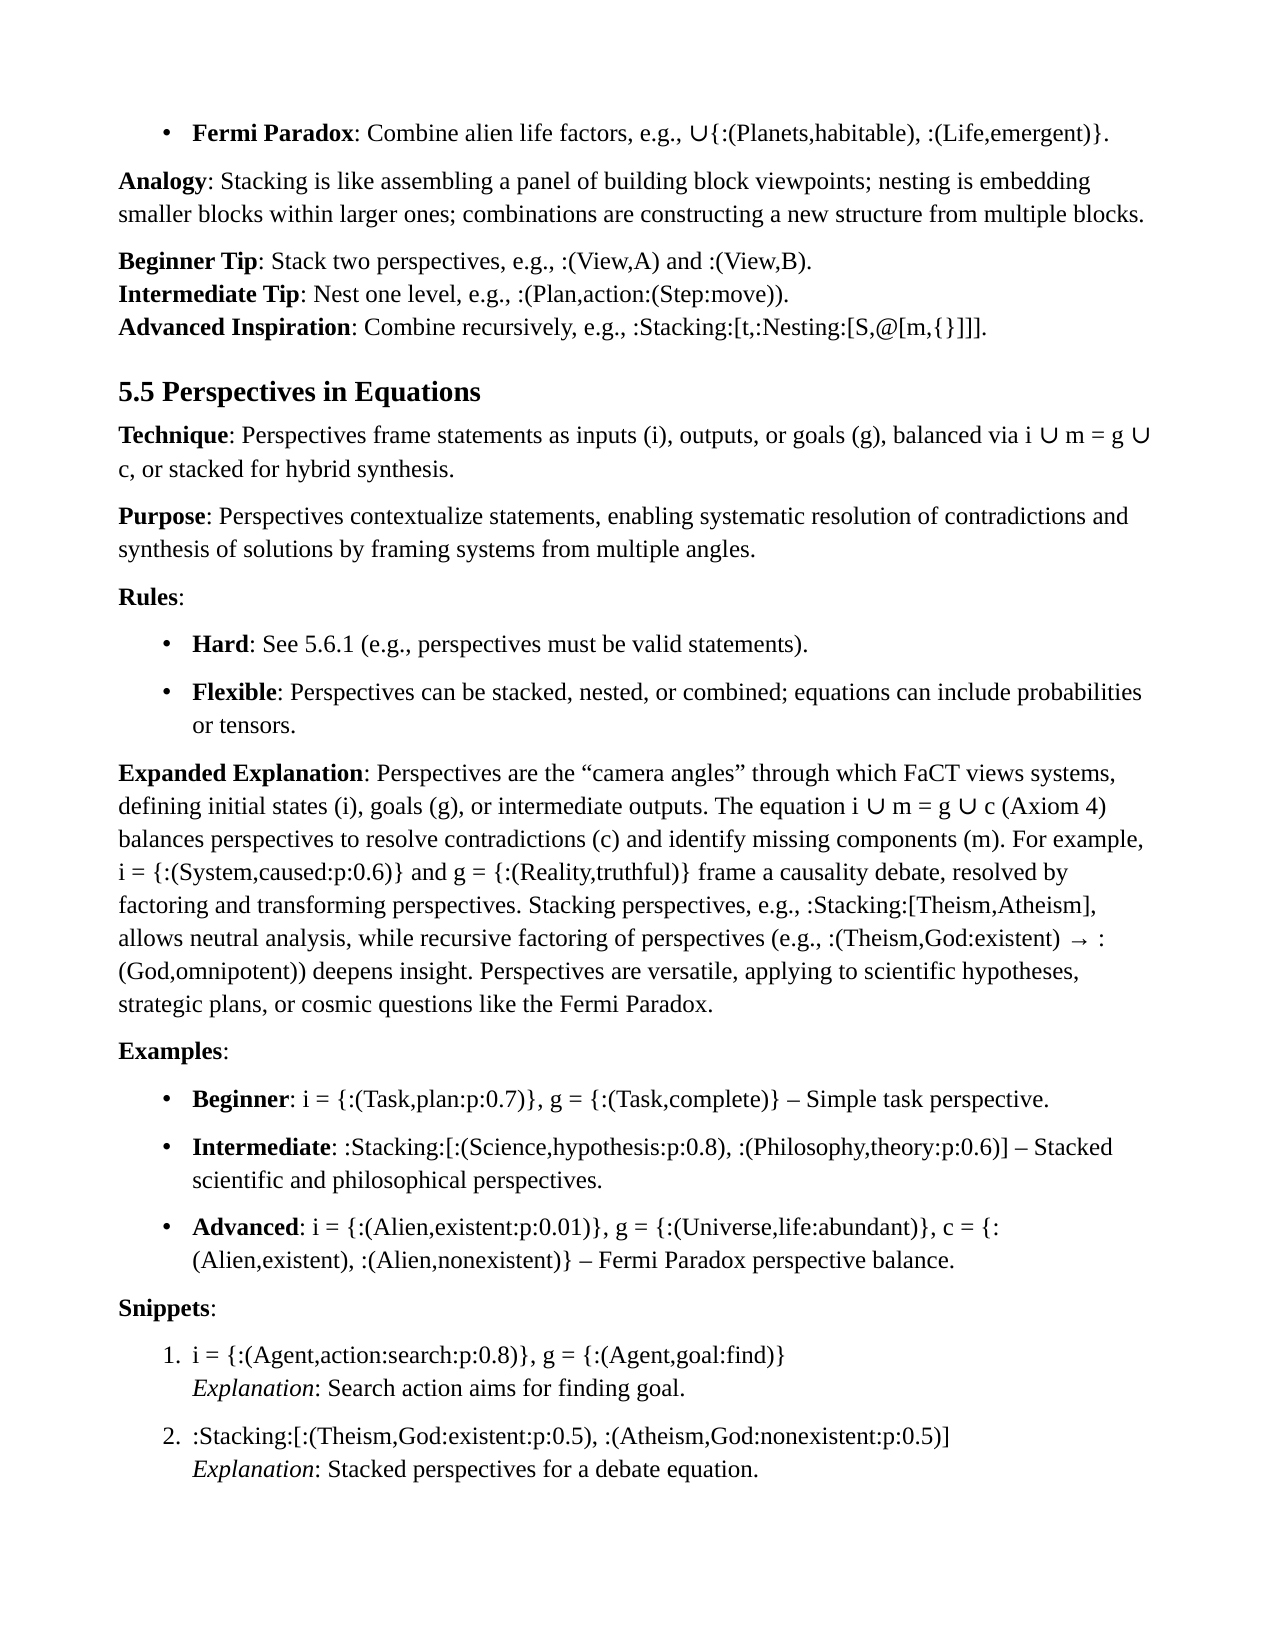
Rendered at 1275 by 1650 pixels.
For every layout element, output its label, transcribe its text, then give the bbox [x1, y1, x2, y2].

list Advanced: i = {:(Alien,existent:p:0.01)}, g = {:(Universe,life:abundant)}, c = {:(Alien,existent), :(Alien,nonexistent)} – Fermi Paradox perspective balance. [162, 1212, 1157, 1274]
text Snippets: [118, 1293, 1157, 1322]
list Fermi Paradox: Combine alien life factors, e.g., ∪{:(Planets,habitable), :(Life,emergent)}. [162, 118, 1157, 147]
list Beginner: i = {:(Task,plan:p:0.7)}, g = {:(Task,complete)} – Simple task perspective. [162, 1084, 1157, 1113]
text Examples: [118, 1036, 1157, 1065]
text Expanded Explanation: Perspectives are the “camera angles” through which FaCT views systems, defining initial states (i), goals (g), or intermediate outputs. The equation i ∪ m = g ∪ c (Axiom 4) balances perspectives to resolve contradictions (c) and identify missing components (m). For example, i = {:(System,caused:p:0.6)} and g = {:(Reality,truthful)} frame a causality debate, resolved by factoring and transforming perspectives. Stacking perspectives, e.g., :Stacking:[Theism,Atheism], allows neutral analysis, while recursive factoring of perspectives (e.g., :(Theism,God:existent) → :(God,omnipotent)) deepens insight. Perspectives are versatile, applying to scientific hypotheses, strategic plans, or cosmic questions like the Fermi Paradox. [118, 758, 1157, 1018]
list Flexible: Perspectives can be stacked, nested, or combined; equations can include probabilities or tensors. [162, 677, 1157, 739]
text Analogy: Stacking is like assembling a panel of building block viewpoints; nesting is embedding smaller blocks within larger ones; combinations are constructing a new structure from multiple blocks. [118, 166, 1157, 227]
list Hard: See 5.6.1 (e.g., perspectives must be valid statements). [162, 629, 1157, 658]
list Intermediate: :Stacking:[:(Science,hypothesis:p:0.8), :(Philosophy,theory:p:0.6)] – Stacked scientific and philosophical perspectives. [162, 1132, 1157, 1193]
list :Stacking:[:(Theism,God:existent:p:0.5), :(Atheism,God:nonexistent:p:0.5)] Explanation: Stacked perspectives for a debate equation. [162, 1421, 1157, 1483]
text Rules: [118, 582, 1157, 611]
text Purpose: Perspectives contextualize statements, enabling systematic resolution of contradictions and synthesis of solutions by framing systems from multiple angles. [118, 501, 1157, 563]
text Beginner Tip: Stack two perspectives, e.g., :(View,A) and :(View,B). Intermediate Tip: Nest one level, e.g., :(Plan,action:(Step:move)). Advanced Inspiration: Combine recursively, e.g., :Stacking:[t,:Nesting:[S,@[m,{}]]]. [118, 246, 1157, 341]
text Technique: Perspectives frame statements as inputs (i), outputs, or goals (g), balanced via i ∪ m = g ∪ c, or stacked for hybrid synthesis. [118, 421, 1157, 482]
subtitle 5.5 Perspectives in Equations [118, 374, 1157, 408]
list i = {:(Agent,action:search:p:0.8)}, g = {:(Agent,goal:find)} Explanation: Search action aims for finding goal. [162, 1341, 1157, 1402]
